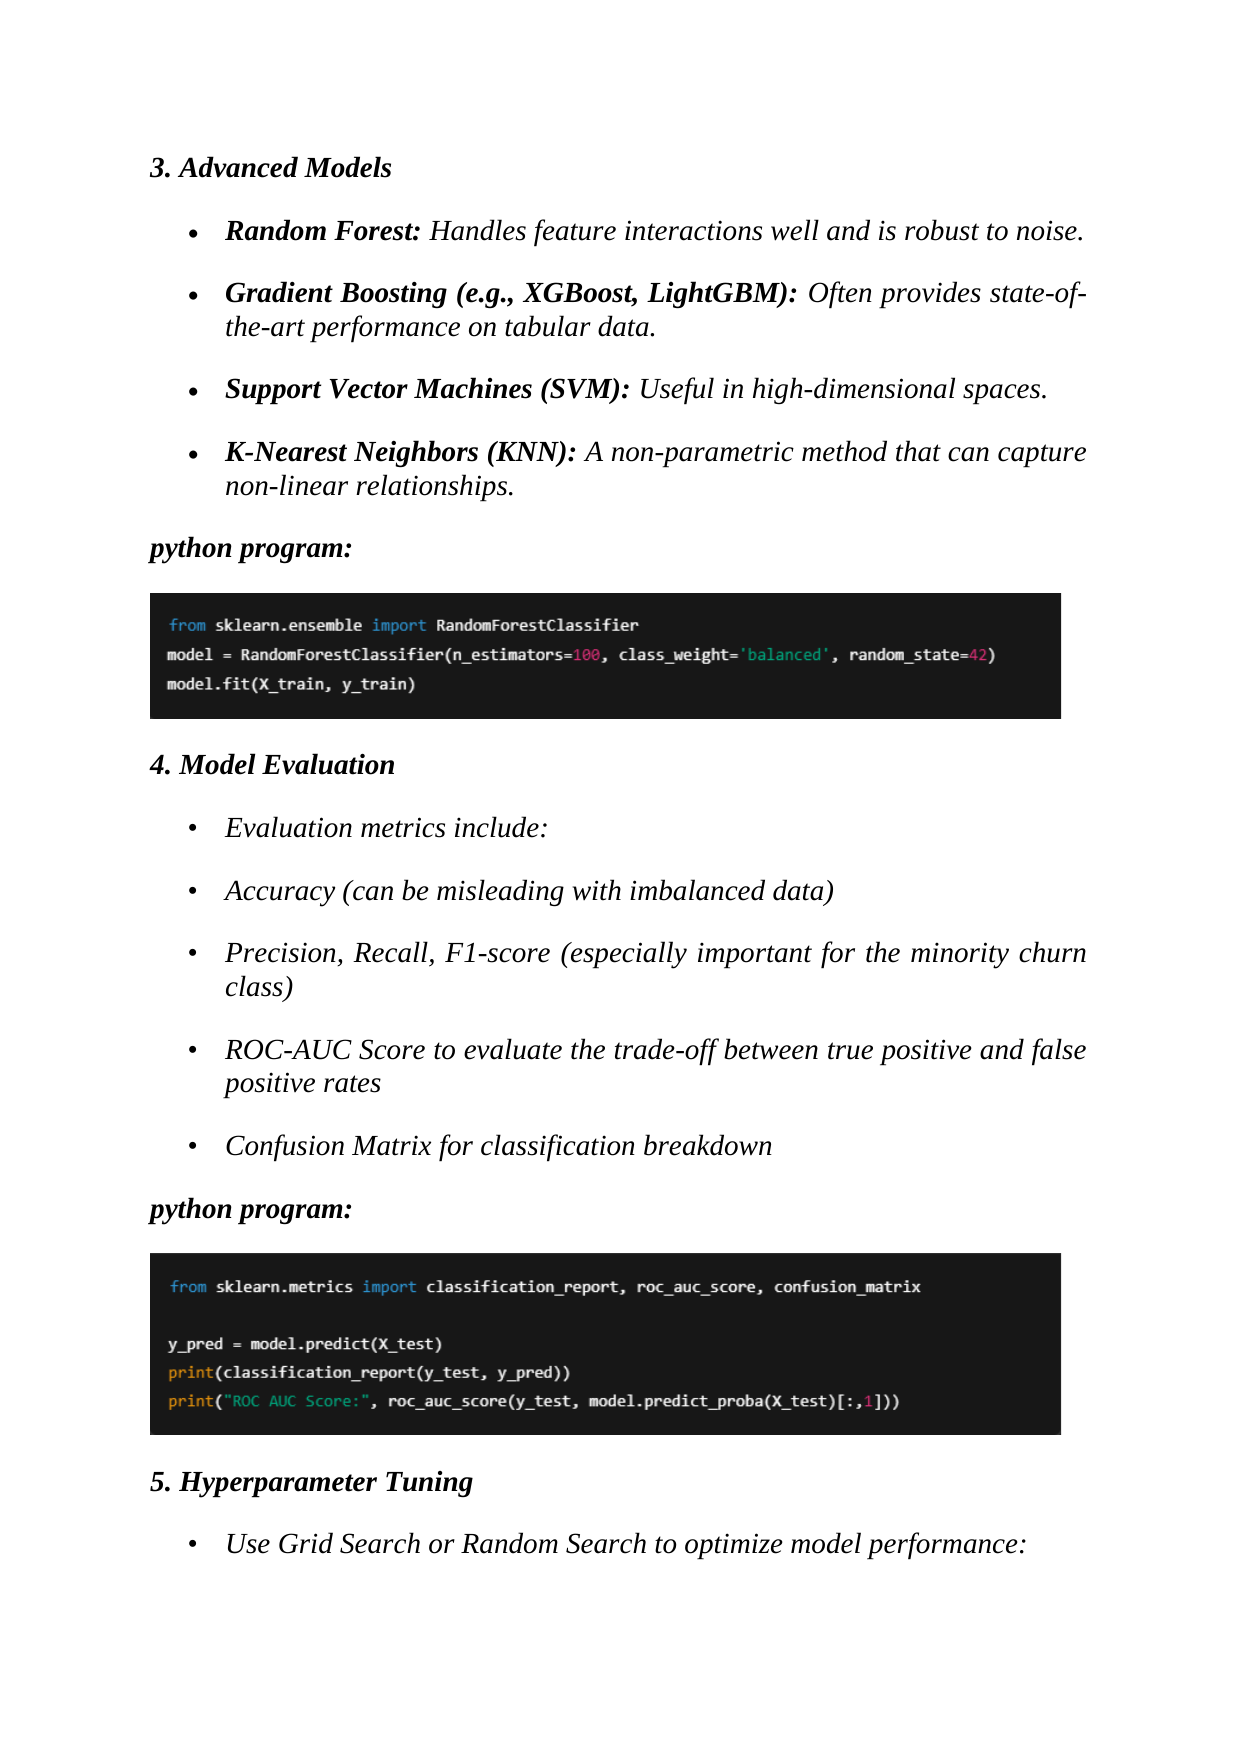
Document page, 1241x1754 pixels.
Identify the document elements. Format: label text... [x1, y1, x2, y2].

list Accuracy (can be misleading with imbalanced data) [187, 873, 1090, 906]
list Confusion Matrix for classification breakdown [187, 1128, 1090, 1162]
list Random Forest: Handles feature interactions well and is robust to noise. [187, 213, 1090, 246]
text 3. Advanced Models [150, 150, 1090, 183]
list ROC-AUC Score to evaluate the trade-off between true positive and false positive rates [187, 1032, 1090, 1099]
list Evaluation metrics include: [187, 810, 1090, 844]
text python program: [150, 1191, 1090, 1224]
text 4. Model Evaluation [150, 747, 1090, 781]
list Precision, Recall, F1-score (especially important for the minority churn class) [187, 936, 1090, 1003]
text python program: [150, 531, 1090, 564]
list Support Vector Machines (SVM): Useful in high-dimensional spaces. [187, 372, 1090, 405]
text 5. Hyperparameter Tuning [150, 1464, 1090, 1497]
list Use Grid Search or Random Search to optimize model performance: [187, 1527, 1090, 1560]
list K-Nearest Neighbors (KNN): A non-parametric method that can capture non-linear relationships. [187, 434, 1090, 501]
list Gradient Boosting (e.g., XGBoost, LightGBM): Often provides state-of-the-art performance on tabular data. [187, 275, 1090, 342]
